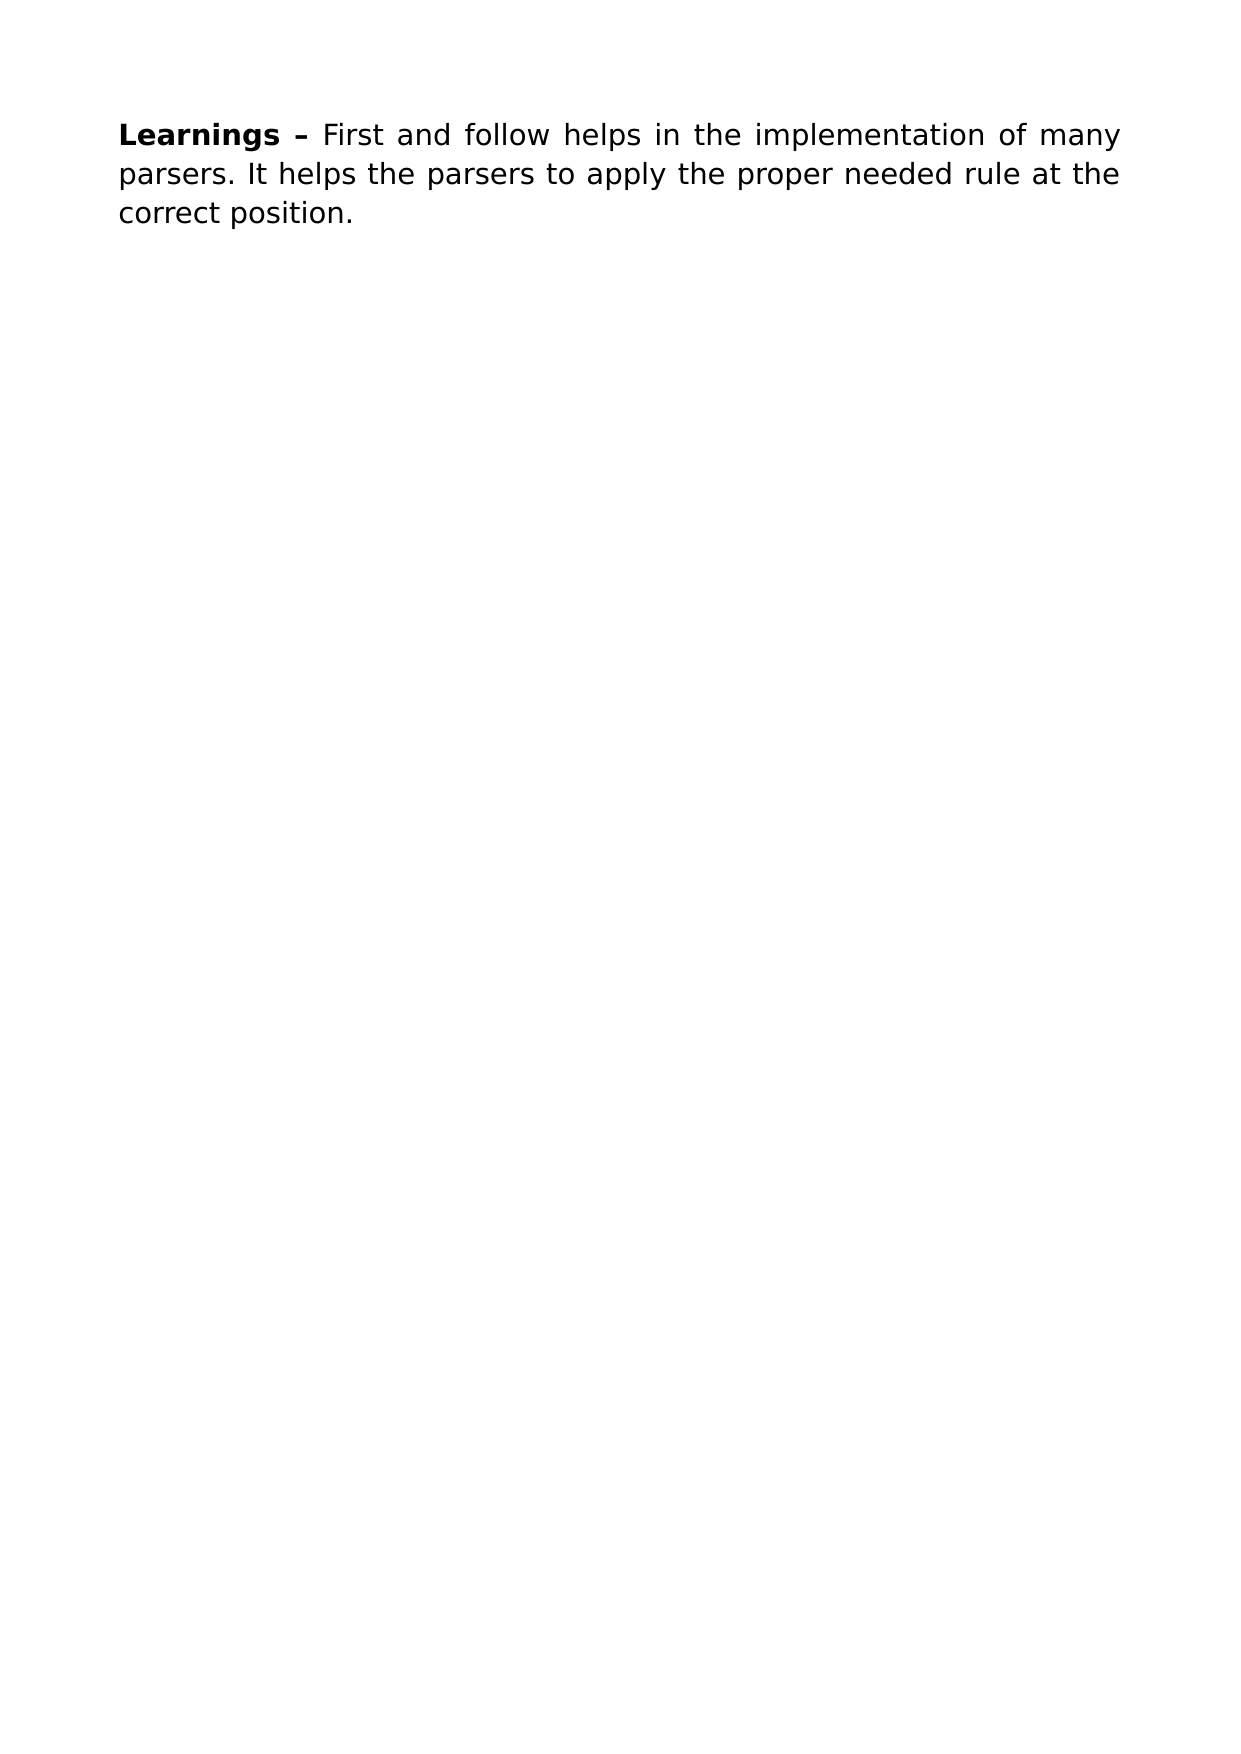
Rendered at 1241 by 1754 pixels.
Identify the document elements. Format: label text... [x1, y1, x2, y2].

text Learnings – First and follow helps in the implementation of many parsers. It helps the parsers to apply the proper needed rule at the correct position. [118, 118, 1122, 230]
